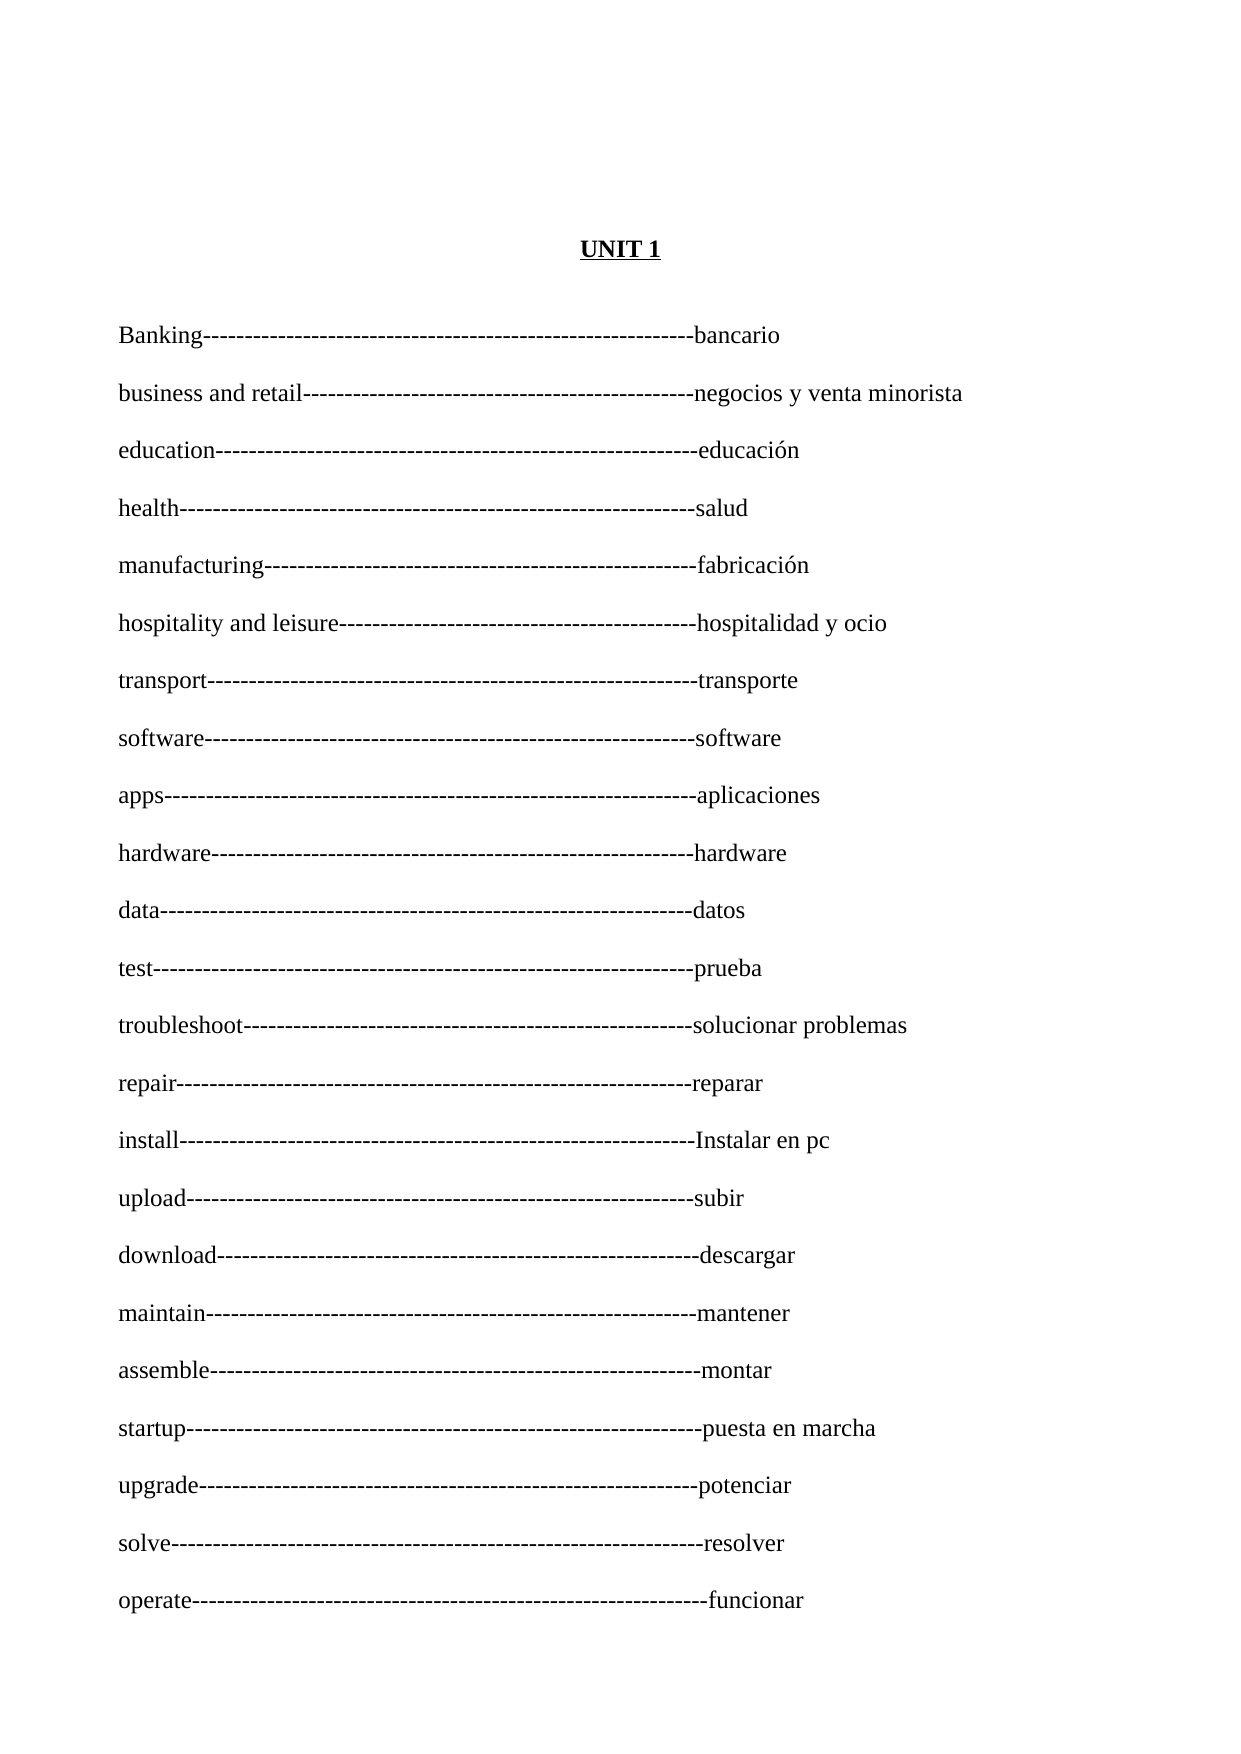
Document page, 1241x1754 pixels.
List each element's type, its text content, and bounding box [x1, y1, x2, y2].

text download----------------------------------------------------------descargar [118, 1240, 1122, 1269]
text startup--------------------------------------------------------------puesta en marcha [118, 1413, 1122, 1441]
text upload-------------------------------------------------------------subir [118, 1183, 1122, 1211]
text test-----------------------------------------------------------------prueba [118, 953, 1122, 981]
text upgrade------------------------------------------------------------potenciar [118, 1470, 1122, 1499]
text business and retail-----------------------------------------------negocios y venta minorista [118, 378, 1122, 406]
text hardware----------------------------------------------------------hardware [118, 838, 1122, 866]
text data----------------------------------------------------------------datos [118, 895, 1122, 924]
text manufacturing----------------------------------------------------fabricación [118, 550, 1122, 579]
text troubleshoot------------------------------------------------------solucionar problemas [118, 1010, 1122, 1039]
text solve----------------------------------------------------------------resolver [118, 1528, 1122, 1556]
text hospitality and leisure-------------------------------------------hospitalidad y ocio [118, 608, 1122, 636]
text Banking-----------------------------------------------------------bancario [118, 320, 1122, 349]
text operate--------------------------------------------------------------funcionar [118, 1585, 1122, 1614]
text apps----------------------------------------------------------------aplicaciones [118, 780, 1122, 809]
text education----------------------------------------------------------educación [118, 435, 1122, 464]
text install--------------------------------------------------------------Instalar en pc [118, 1125, 1122, 1154]
text maintain-----------------------------------------------------------mantener [118, 1298, 1122, 1326]
text repair--------------------------------------------------------------reparar [118, 1068, 1122, 1096]
text health--------------------------------------------------------------salud [118, 493, 1122, 521]
text software-----------------------------------------------------------software [118, 723, 1122, 751]
text UNIT 1 [118, 234, 1122, 263]
text transport-----------------------------------------------------------transporte [118, 665, 1122, 694]
text assemble-----------------------------------------------------------montar [118, 1355, 1122, 1384]
